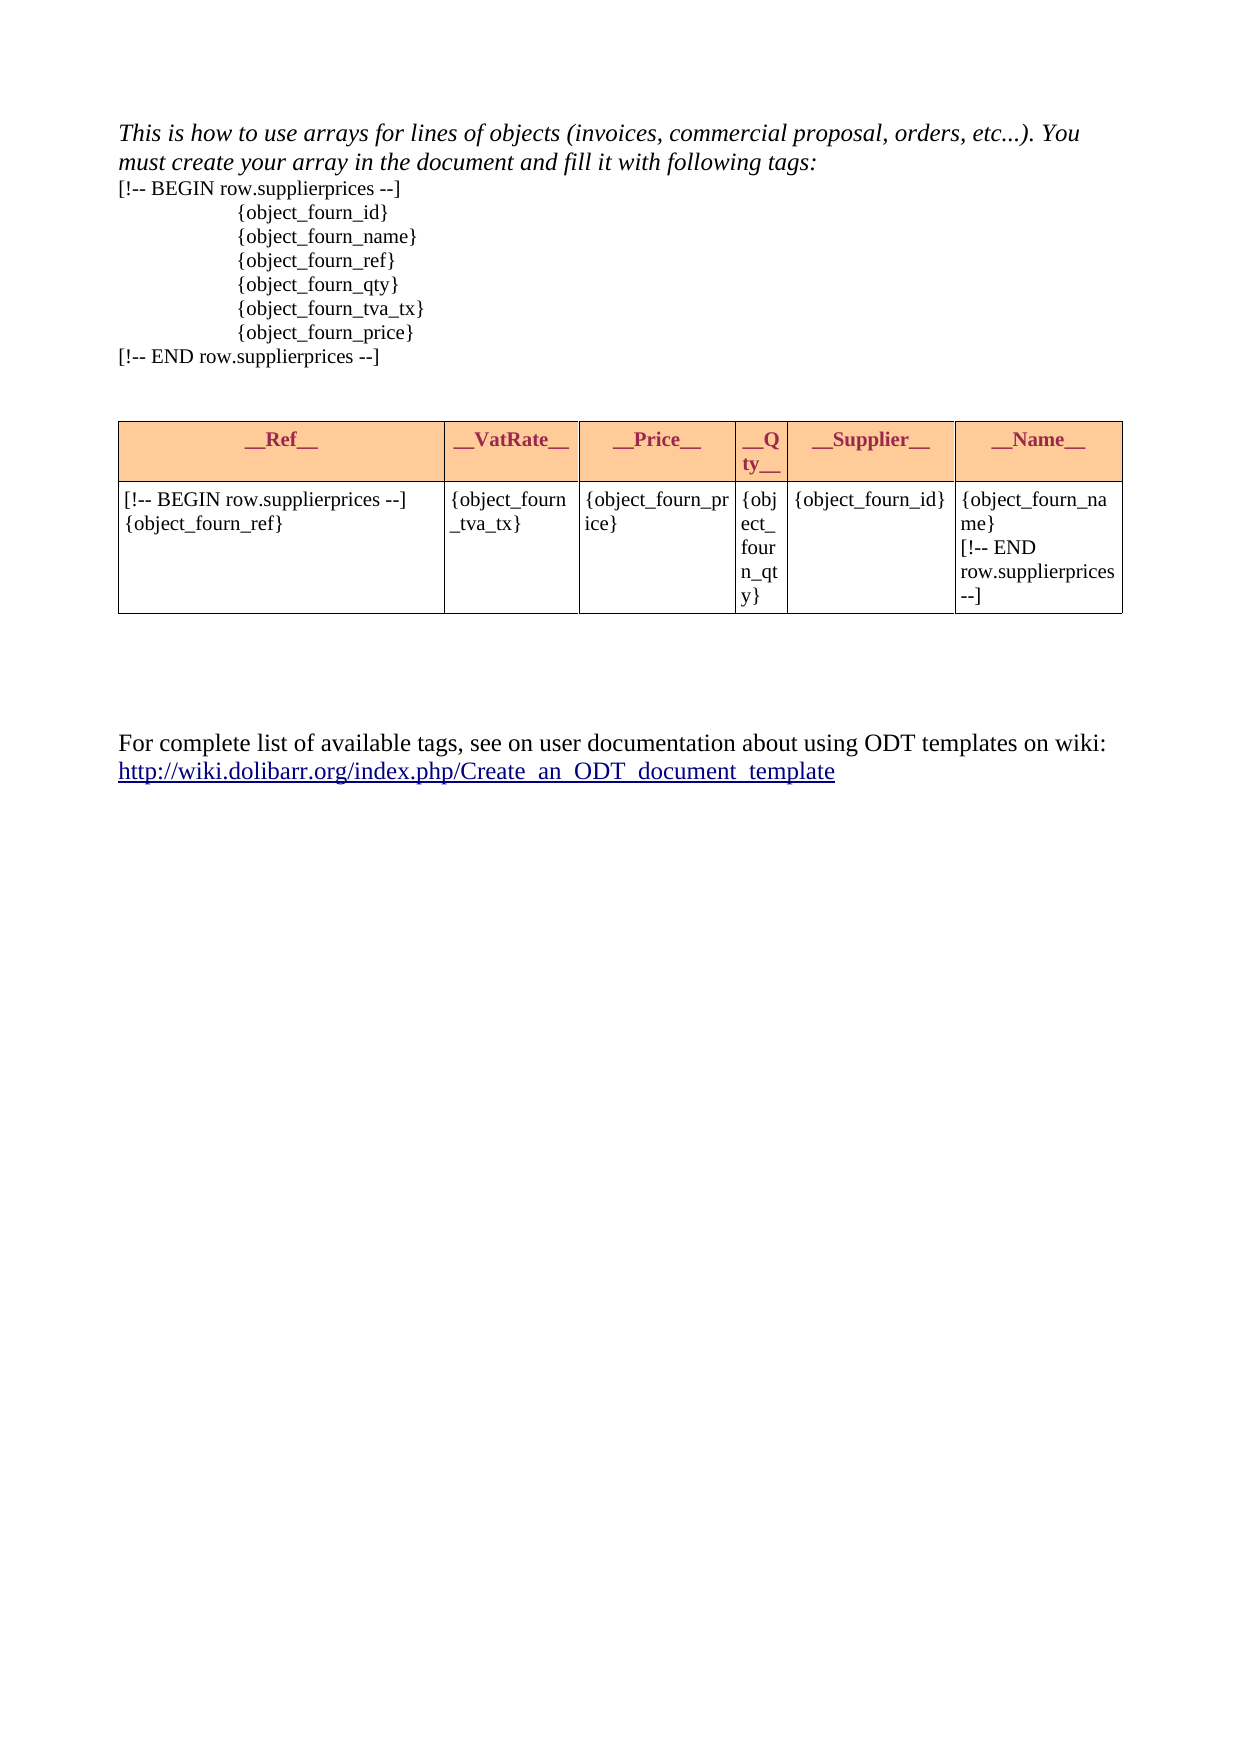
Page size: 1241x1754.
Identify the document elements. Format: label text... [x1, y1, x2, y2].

table_cell {object_fourn_qty} [736, 482, 787, 613]
table_header __Qty__ [736, 422, 787, 481]
text For complete list of available tags, see on user documentation about using ODT templates on wiki: [118, 728, 1122, 756]
text This is how to use arrays for lines of objects (invoices, commercial proposal, orders, etc...). You must create your array in the document and fill it with following tags: [118, 118, 1122, 176]
text {object_fourn_id} [118, 200, 1122, 224]
table_cell {object_fourn_id} [788, 482, 954, 613]
text {object_fourn_price} [118, 320, 1122, 344]
text {object_fourn_ref} [118, 248, 1122, 272]
table_header __Name__ [956, 422, 1122, 481]
text [!-- BEGIN row.supplierprices --] [118, 176, 1122, 200]
text http://wiki.dolibarr.org/index.php/Create_an_ODT_document_template [118, 756, 1122, 785]
text {object_fourn_name} [118, 224, 1122, 248]
table_header __Supplier__ [788, 422, 954, 481]
table_header __VatRate__ [445, 422, 578, 481]
table_cell {object_fourn_tva_tx} [445, 482, 578, 613]
table_header __Ref__ [119, 422, 444, 481]
table_cell {object_fourn_price} [580, 482, 735, 613]
table_cell [!-- BEGIN row.supplierprices --]{object_fourn_ref} [119, 482, 444, 613]
text [!-- END row.supplierprices --] [118, 344, 1122, 368]
table_cell {object_fourn_name} [!-- END row.supplierprices --] [956, 482, 1122, 613]
text {object_fourn_tva_tx} [118, 296, 1122, 320]
table_header __Price__ [580, 422, 735, 481]
text {object_fourn_qty} [118, 272, 1122, 296]
